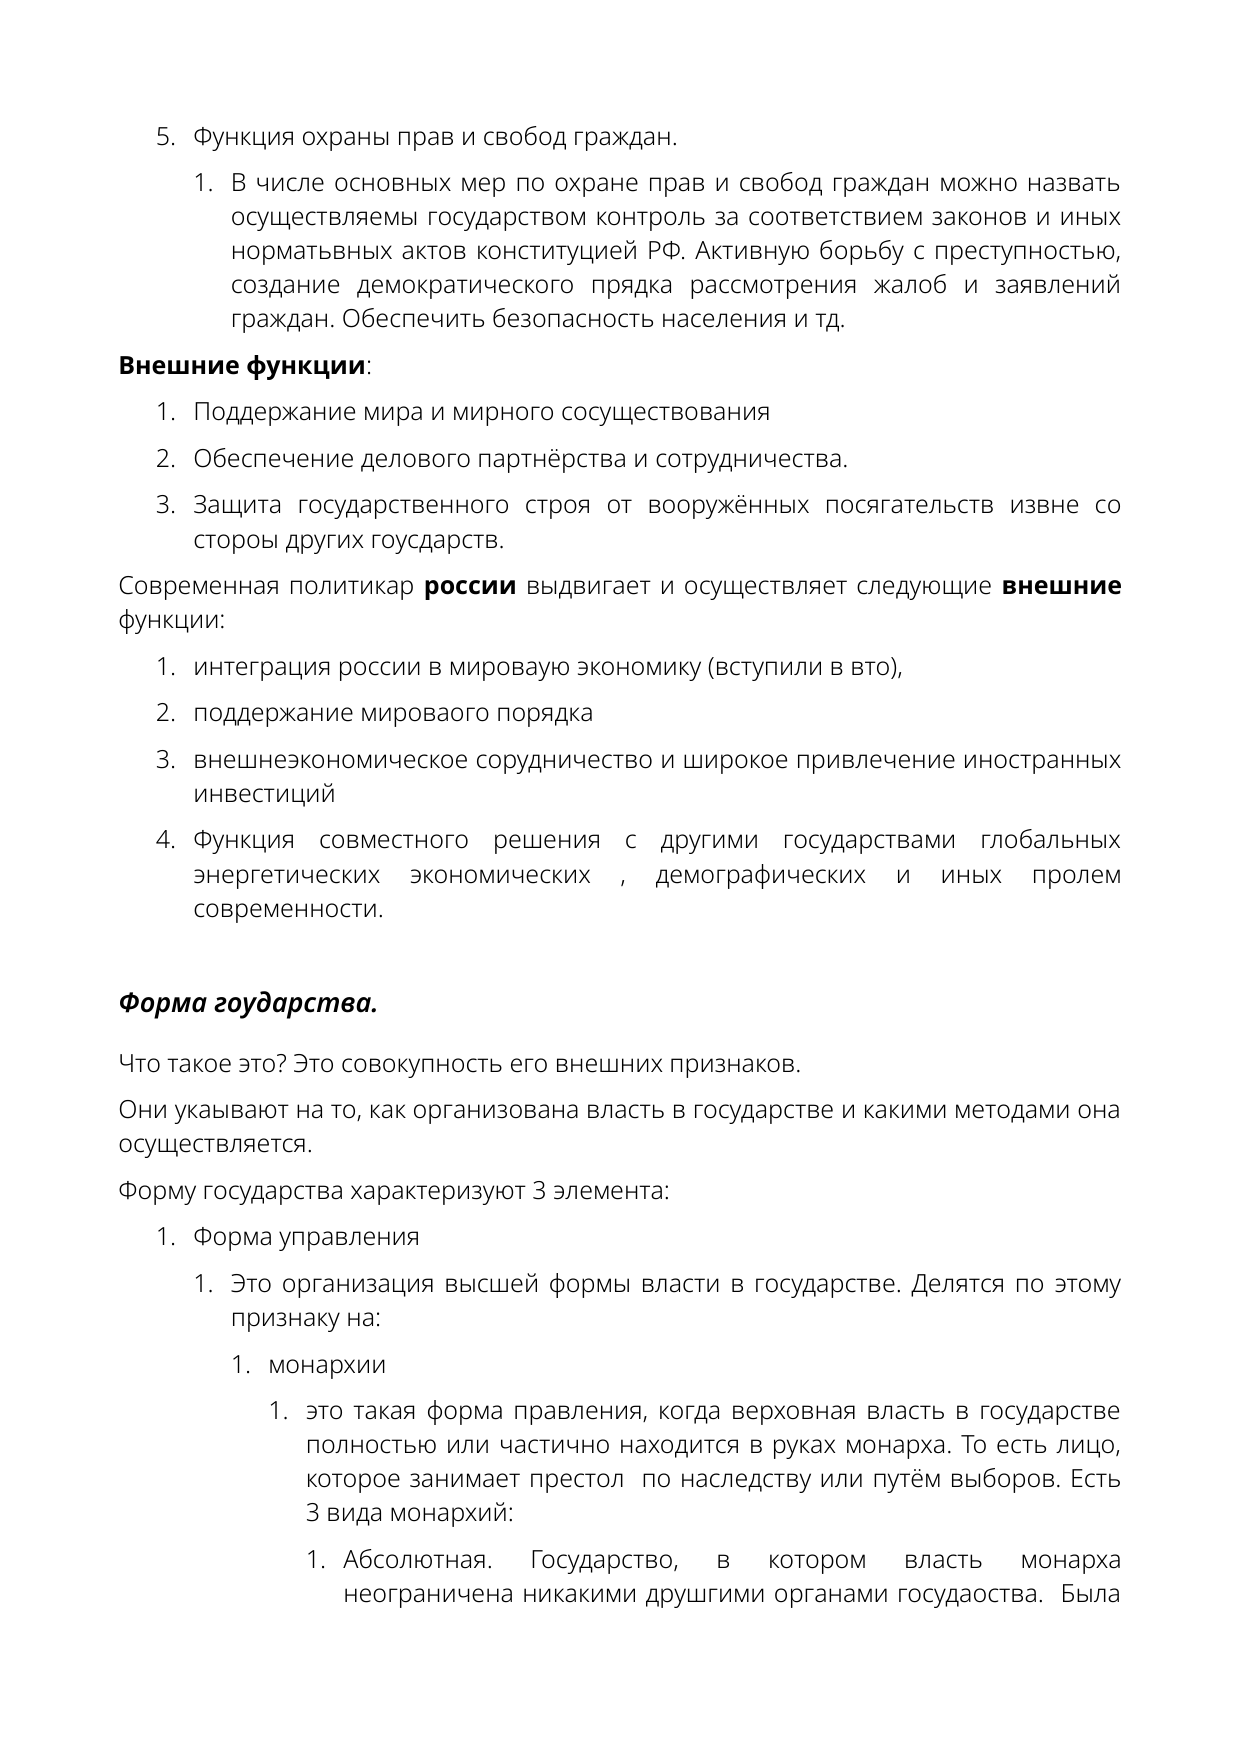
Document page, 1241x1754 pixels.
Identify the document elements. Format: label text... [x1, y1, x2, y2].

text Что такое это? Это совокупность его внешних признаков. [118, 1045, 1122, 1079]
text Они укаывают на то, как организована власть в государстве и какими методами она осуществляется. [118, 1092, 1122, 1160]
list Это организация высшей формы власти в государстве. Делятся по этому признаку на: [193, 1266, 1122, 1334]
list Форма управления [156, 1219, 1122, 1253]
text Внешние функции: [118, 347, 1122, 382]
text Форму государства характеризуют 3 элемента: [118, 1172, 1122, 1207]
list интеграция россии в мироваую экономику (вступили в вто), [156, 648, 1122, 682]
list Функция совместного решения с другими государствами глобальных энергетических экономических , демографических и иных пролем современности. [156, 822, 1122, 924]
list это такая форма правления, когда верховная власть в государстве полностью или частично находится в руках монарха. То есть лицо, которое занимает престол по наследству или путём выборов. Есть 3 вида монархий: [268, 1393, 1122, 1529]
list Абсолютная. Государство, в котором власть монарха неограничена никакими друшгими органами госудаоства. Была [306, 1542, 1122, 1610]
list поддержание мироваого порядка [156, 695, 1122, 729]
list В числе основных мер по охране прав и свобод граждан можно назвать осуществляемы государством контроль за соответствием законов и иных норматьвных актов конституцией РФ. Активную борьбу с преступностью, создание демократического прядка рассмотрения жалоб и заявлений граждан. Обеспечить безопасность населения и тд. [193, 165, 1122, 335]
list Обеспечение делового партнёрства и сотрудничества. [156, 441, 1122, 475]
list Защита государственного строя от вооружённых посягательств извне со стороы других гоусдарств. [156, 487, 1122, 555]
list Функция охраны прав и свобод граждан. [156, 118, 1122, 152]
list внешнеэкономическое сорудничество и широкое привлечение иностранных инвестиций [156, 742, 1122, 810]
text Современная политикар россии выдвигает и осуществляет следующие внешние функции: [118, 568, 1122, 636]
subtitle Форма гоударства. [118, 983, 1122, 1020]
list Поддержание мира и мирного сосуществования [156, 394, 1122, 428]
list монархии [231, 1346, 1122, 1380]
